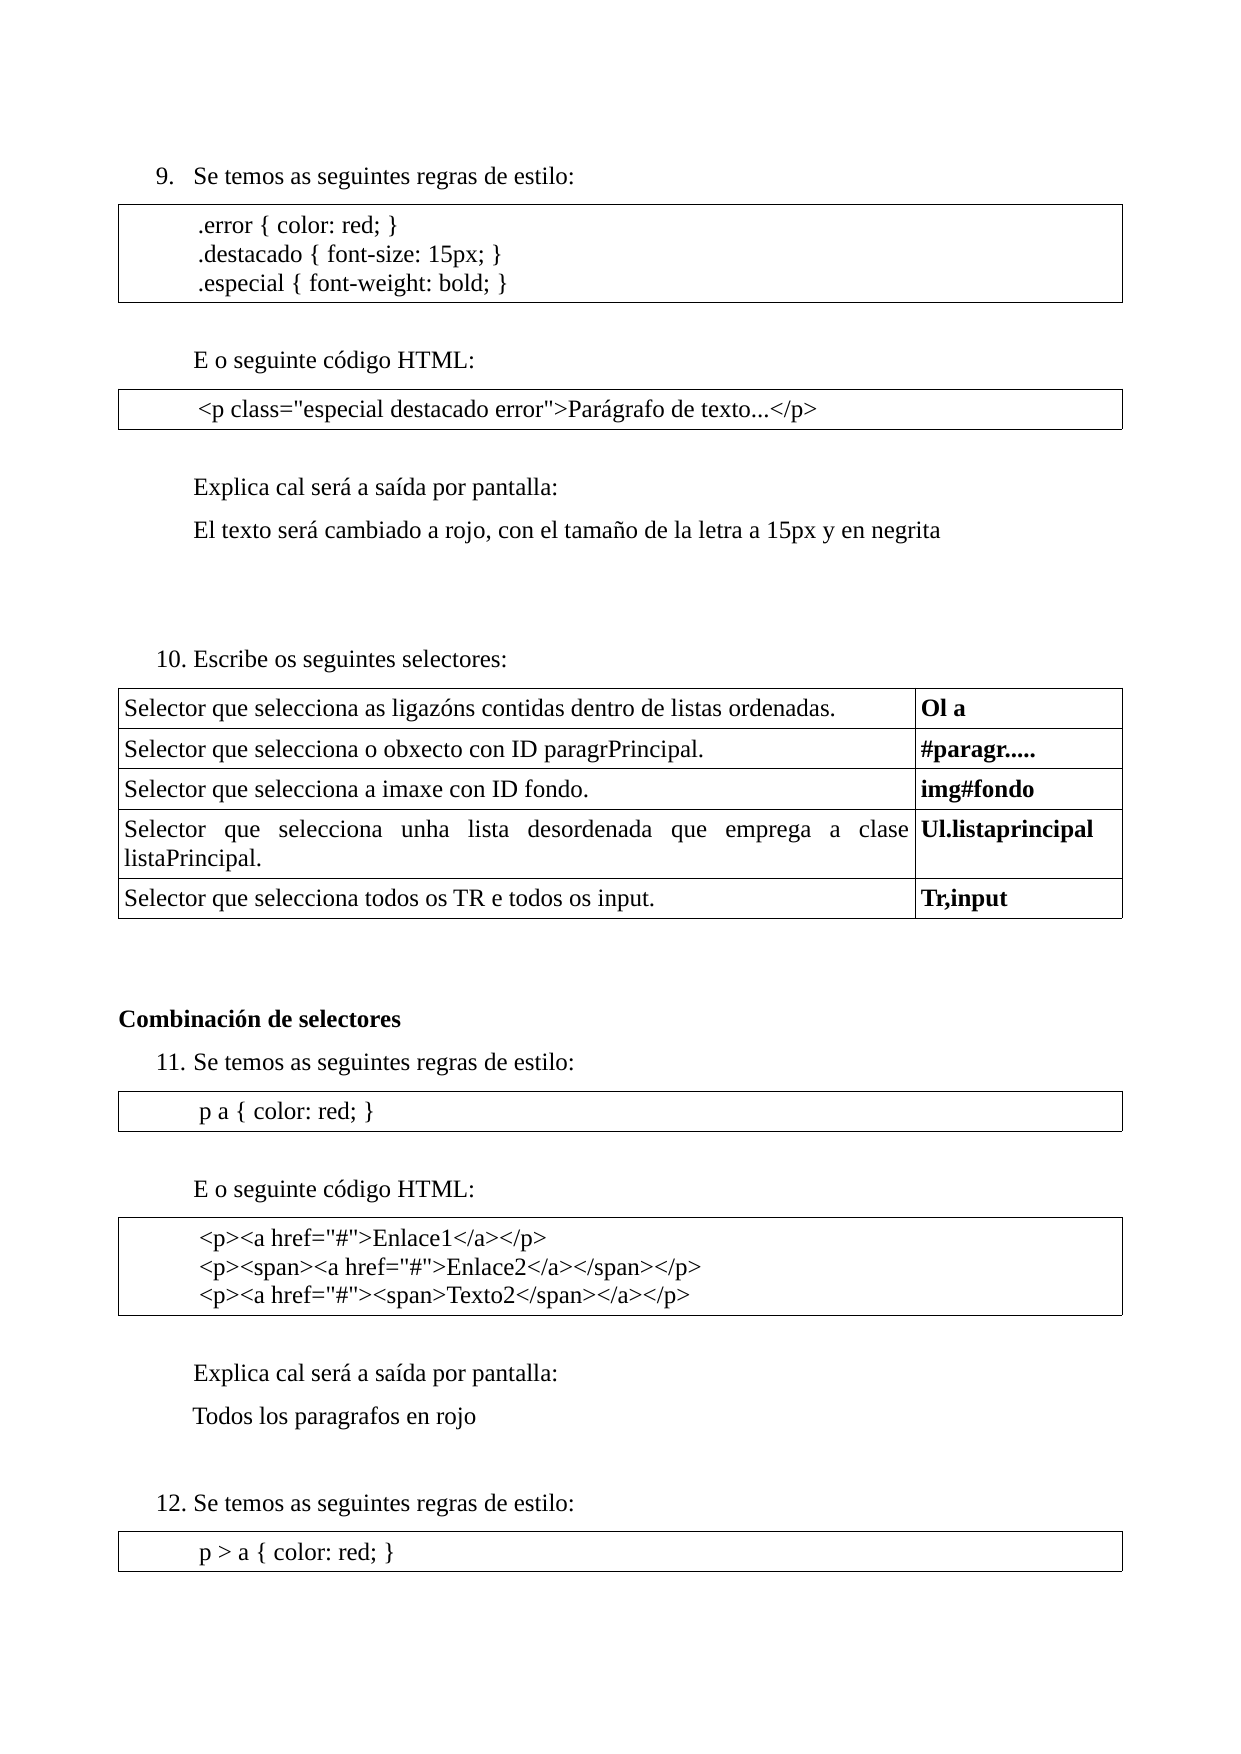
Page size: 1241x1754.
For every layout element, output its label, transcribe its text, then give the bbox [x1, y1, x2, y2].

table_header <p><a href="#">Enlace1</a></p> <p><span><a href="#">Enlace2</a></span></p> <p><a href="#"><span>Texto2</span></a></p> [119, 1218, 1122, 1315]
list E o seguinte código HTML: [156, 345, 1122, 374]
table_header <p class="especial destacado error">Parágrafo de texto...</p> [119, 390, 1122, 429]
list Explica cal será a saída por pantalla: [156, 472, 1122, 501]
table_cell img#fondo [916, 769, 1122, 809]
list El texto será cambiado a rojo, con el tamaño de la letra a 15px y en negrita [156, 515, 1122, 544]
table_cell Selector que selecciona a imaxe con ID fondo. [119, 769, 915, 809]
list Escribe os seguintes selectores: [156, 644, 1122, 673]
table_header p a { color: red; } [119, 1092, 1122, 1131]
table_cell Selector que selecciona unha lista desordenada que emprega a clase listaPrincipal. [119, 810, 915, 878]
text Combinación de selectores [118, 1004, 1122, 1033]
list Se temos as seguintes regras de estilo: [156, 161, 1122, 190]
table_cell Tr,input [916, 879, 1122, 918]
text Todos los paragrafos en rojo [118, 1401, 1122, 1430]
list Se temos as seguintes regras de estilo: [156, 1488, 1122, 1516]
table_header .error { color: red; } .destacado { font-size: 15px; } .especial { font-weight: bold; } [119, 205, 1122, 302]
list Explica cal será a saída por pantalla: [156, 1358, 1122, 1387]
list Se temos as seguintes regras de estilo: [156, 1047, 1122, 1076]
list E o seguinte código HTML: [156, 1174, 1122, 1203]
table_header Ol a [916, 689, 1122, 728]
table_cell Selector que selecciona o obxecto con ID paragrPrincipal. [119, 729, 915, 768]
table_cell Ul.listaprincipal [916, 810, 1122, 878]
table_header Selector que selecciona as ligazóns contidas dentro de listas ordenadas. [119, 689, 915, 728]
table_header p > a { color: red; } [119, 1532, 1122, 1571]
table_cell Selector que selecciona todos os TR e todos os input. [119, 879, 915, 918]
table_cell #paragr..... [916, 729, 1122, 768]
